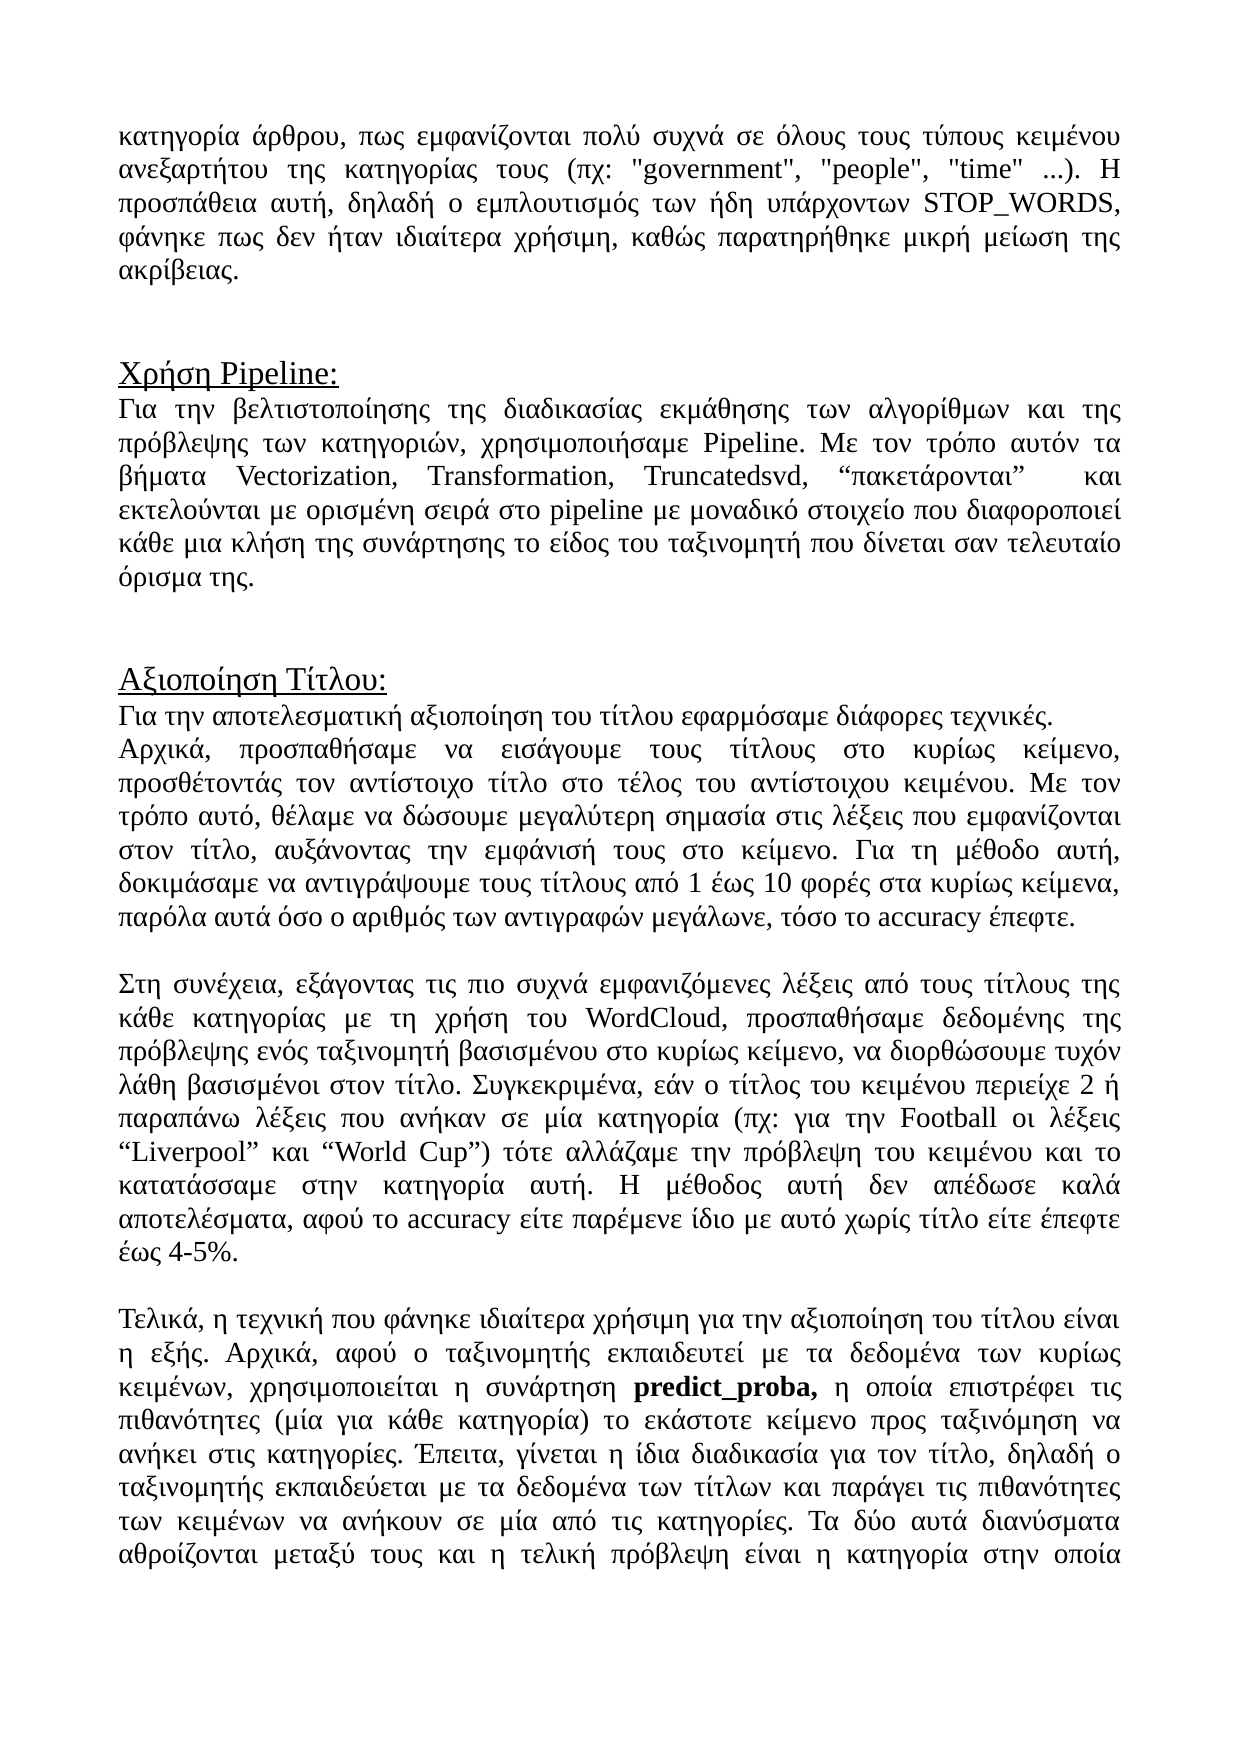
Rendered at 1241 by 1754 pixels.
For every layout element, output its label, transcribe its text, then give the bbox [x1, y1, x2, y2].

text Για την αποτελεσματική αξιοποίηση του τίτλου εφαρμόσαμε διάφορες τεχνικές. [118, 698, 1122, 731]
text Τελικά, η τεχνική που φάνηκε ιδιαίτερα χρήσιμη για την αξιοποίηση του τίτλου είναι η εξής. Αρχικά, αφού ο ταξινομητής εκπαιδευτεί με τα δεδομένα των κυρίως κειμένων, χρησιμοποιείται η συνάρτηση predict_proba, η οποία επιστρέφει τις πιθανότητες (μία για κάθε κατηγορία) το εκάστοτε κείμενο προς ταξινόμηση να ανήκει στις κατηγορίες. Έπειτα, γίνεται η ίδια διαδικασία για τον τίτλο, δηλαδή ο ταξινομητής εκπαιδεύεται με τα δεδομένα των τίτλων και παράγει τις πιθανότητες των κειμένων να ανήκουν σε μία από τις κατηγορίες. Τα δύο αυτά διανύσματα αθροίζονται μεταξύ τους και η τελική πρόβλεψη είναι η κατηγορία στην οποία [118, 1302, 1122, 1570]
text Αρχικά, προσπαθήσαμε να εισάγουμε τους τίτλους στο κυρίως κείμενο, προσθέτοντάς τον αντίστοιχο τίτλο στο τέλος του αντίστοιχου κειμένου. Με τον τρόπο αυτό, θέλαμε να δώσουμε μεγαλύτερη σημασία στις λέξεις που εμφανίζονται στον τίτλο, αυξάνοντας την εμφάνισή τους στο κείμενο. Για τη μέθοδο αυτή, δοκιμάσαμε να αντιγράψουμε τους τίτλους από 1 έως 10 φορές στα κυρίως κείμενα, παρόλα αυτά όσο ο αριθμός των αντιγραφών μεγάλωνε, τόσο το accuracy έπεφτε. [118, 731, 1122, 933]
text κατηγορία άρθρου, πως εμφανίζονται πολύ συχνά σε όλους τους τύπους κειμένου ανεξαρτήτου της κατηγορίας τους (πχ: "government", "people", "time" ...). Η προσπάθεια αυτή, δηλαδή ο εμπλουτισμός των ήδη υπάρχοντων STOP_WORDS, φάνηκε πως δεν ήταν ιδιαίτερα χρήσιμη, καθώς παρατηρήθηκε μικρή μείωση της ακρίβειας. [118, 118, 1122, 286]
text Για την βελτιστοποίησης της διαδικασίας εκμάθησης των αλγορίθμων και της πρόβλεψης των κατηγοριών, χρησιμοποιήσαμε Pipeline. Με τον τρόπο αυτόν τα βήματα Vectorization, Transformation, Truncatedsvd, “πακετάρονται” και εκτελούνται με ορισμένη σειρά στο pipeline με μοναδικό στοιχείο που διαφοροποιεί κάθε μια κλήση της συνάρτησης το είδος του ταξινομητή που δίνεται σαν τελευταίο όρισμα της. [118, 391, 1122, 592]
text Αξιοποίηση Τίτλου: [118, 659, 1122, 698]
text Στη συνέχεια, εξάγοντας τις πιο συχνά εμφανιζόμενες λέξεις από τους τίτλους της κάθε κατηγορίας με τη χρήση του WordCloud, προσπαθήσαμε δεδομένης της πρόβλεψης ενός ταξινομητή βασισμένου στο κυρίως κείμενο, να διορθώσουμε τυχόν λάθη βασισμένοι στον τίτλο. Συγκεκριμένα, εάν ο τίτλος του κειμένου περιείχε 2 ή παραπάνω λέξεις που ανήκαν σε μία κατηγορία (πχ: για την Football οι λέξεις “Liverpool” και “World Cup”) τότε αλλάζαμε την πρόβλεψη του κειμένου και το κατατάσσαμε στην κατηγορία αυτή. Η μέθοδος αυτή δεν απέδωσε καλά αποτελέσματα, αφού το accuracy είτε παρέμενε ίδιο με αυτό χωρίς τίτλο είτε έπεφτε έως 4-5%. [118, 966, 1122, 1268]
text Χρήση Pipeline: [118, 353, 1122, 391]
